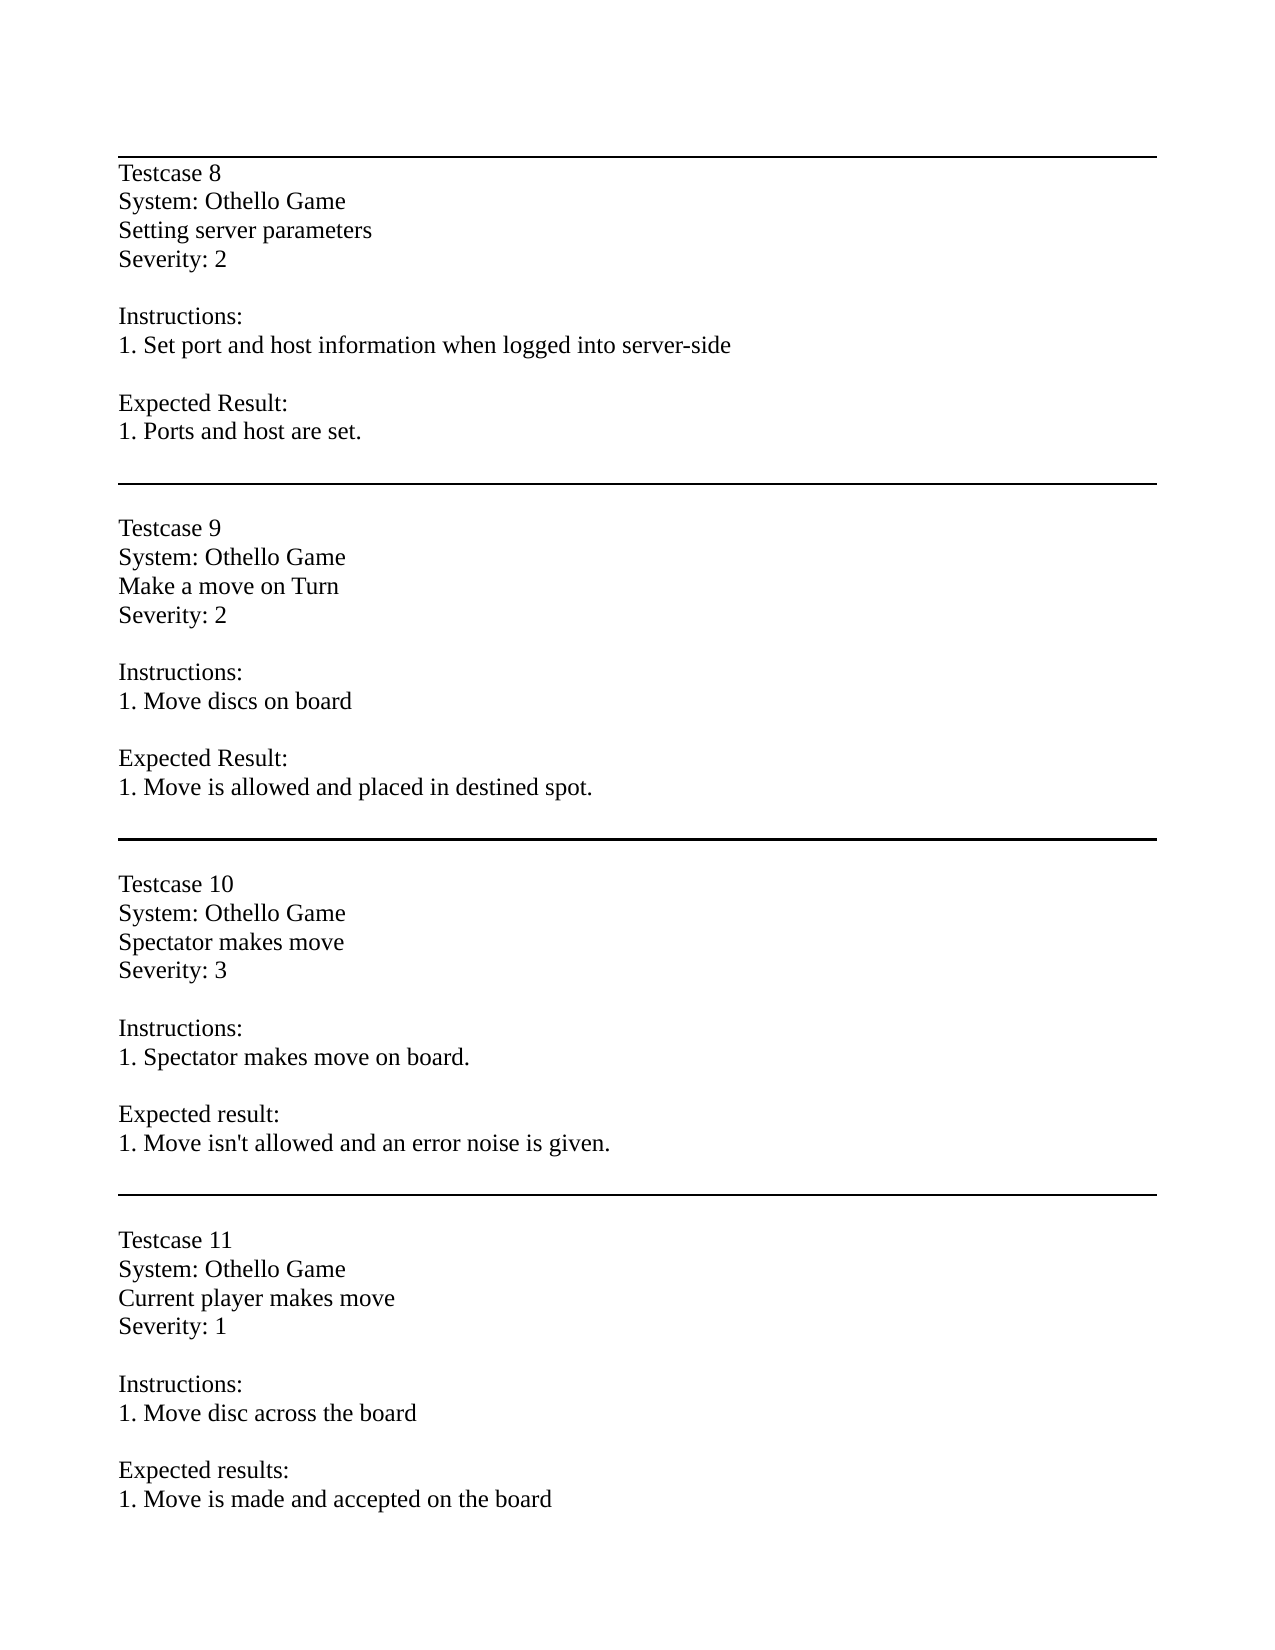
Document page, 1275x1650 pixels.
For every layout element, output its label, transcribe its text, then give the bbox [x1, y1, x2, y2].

text 1. Ports and host are set. [118, 416, 1157, 445]
text System: Othello Game [118, 1254, 1157, 1283]
text Expected Result: [118, 388, 1157, 416]
text Testcase 11 [118, 1225, 1157, 1254]
text Instructions: [118, 1369, 1157, 1398]
text 1. Set port and host information when logged into server-side [118, 330, 1157, 359]
text Instructions: [118, 657, 1157, 686]
text 1. Move is allowed and placed in destined spot. [118, 772, 1157, 801]
text System: Othello Game [118, 186, 1157, 215]
text System: Othello Game [118, 542, 1157, 571]
text Expected Result: [118, 743, 1157, 772]
text Severity: 2 [118, 244, 1157, 273]
text 1. Move is made and accepted on the board [118, 1484, 1157, 1513]
text Make a move on Turn [118, 571, 1157, 600]
text Setting server parameters [118, 215, 1157, 244]
text Testcase 8 [118, 158, 1157, 186]
text 1. Move isn't allowed and an error noise is given. [118, 1128, 1157, 1157]
text Severity: 1 [118, 1311, 1157, 1340]
text Instructions: [118, 1013, 1157, 1042]
text Severity: 3 [118, 956, 1157, 984]
text Testcase 10 [118, 869, 1157, 898]
text Testcase 9 [118, 513, 1157, 542]
text Expected results: [118, 1455, 1157, 1484]
text Instructions: [118, 301, 1157, 330]
text System: Othello Game [118, 898, 1157, 927]
text Current player makes move [118, 1283, 1157, 1311]
text 1. Move disc across the board [118, 1398, 1157, 1426]
text Expected result: [118, 1099, 1157, 1128]
text 1. Spectator makes move on board. [118, 1042, 1157, 1071]
text 1. Move discs on board [118, 686, 1157, 715]
text Severity: 2 [118, 600, 1157, 628]
text Spectator makes move [118, 927, 1157, 956]
